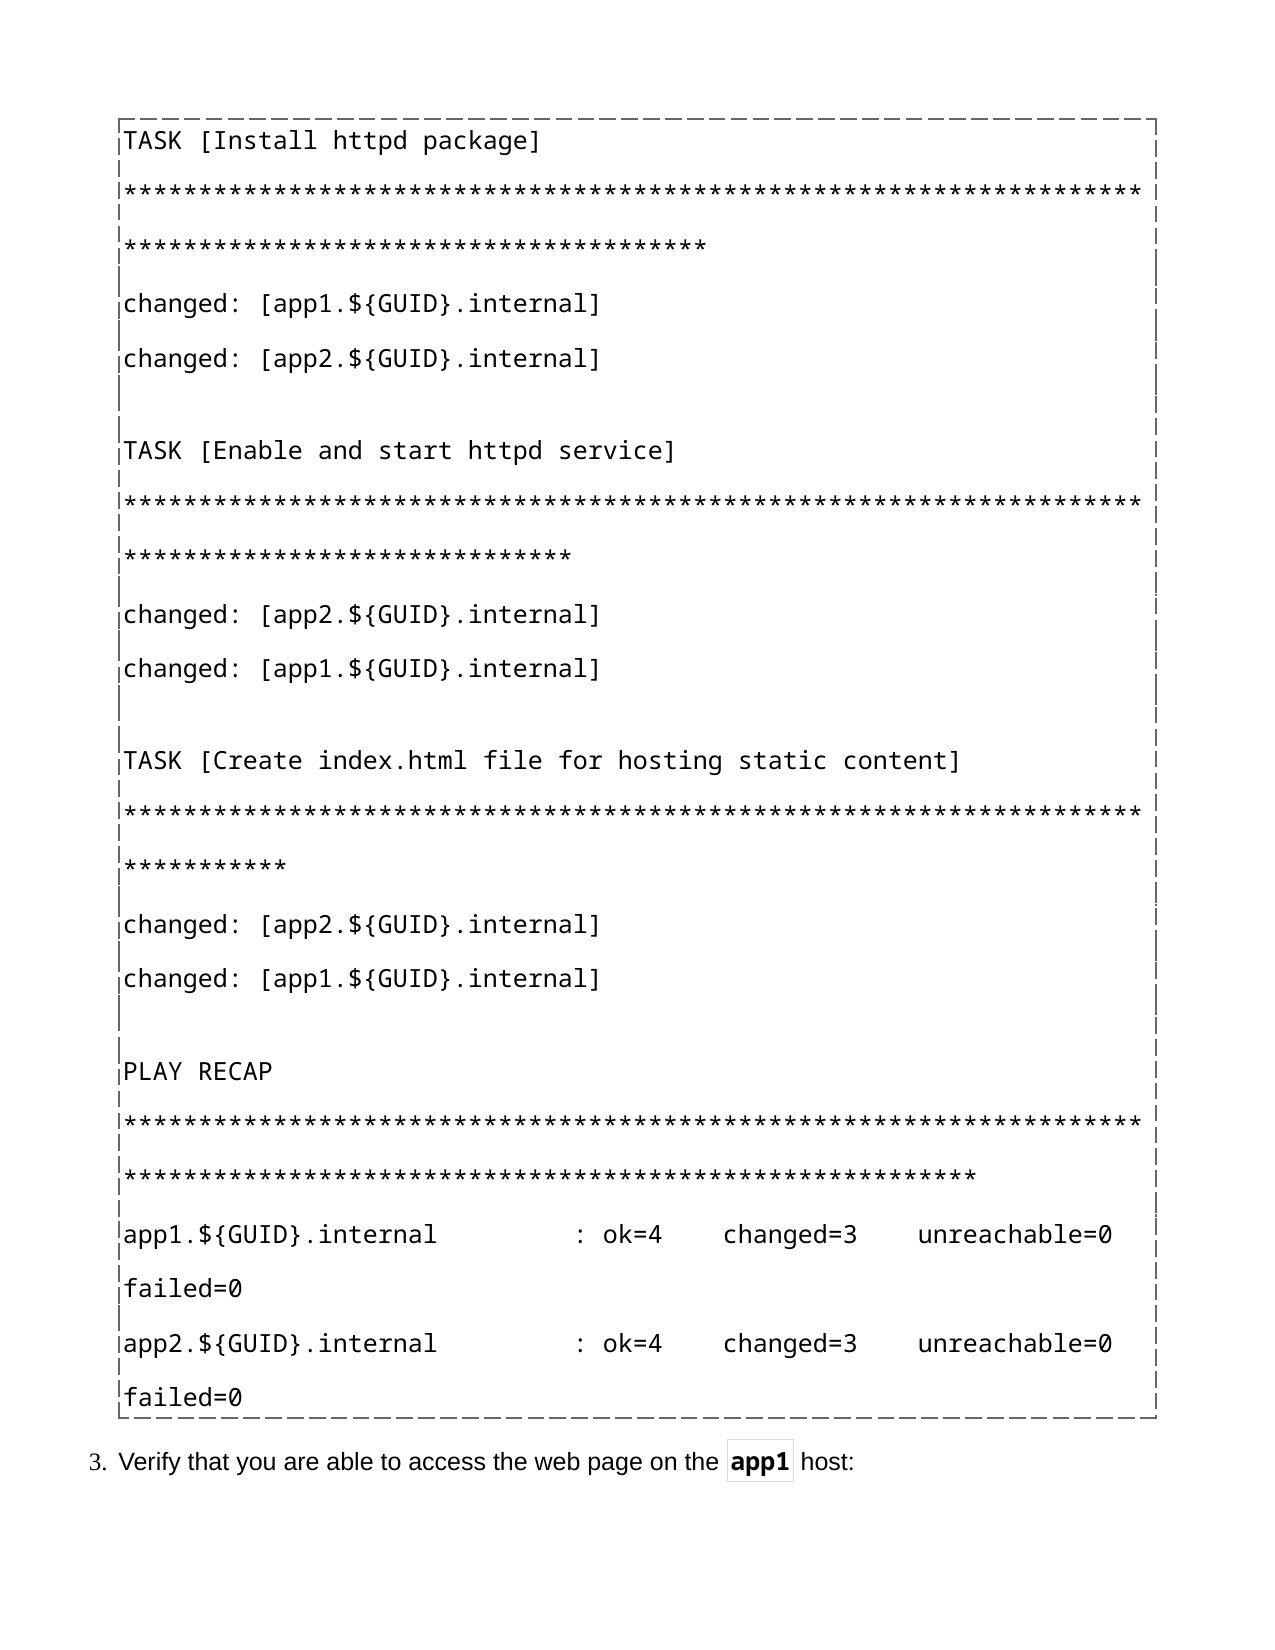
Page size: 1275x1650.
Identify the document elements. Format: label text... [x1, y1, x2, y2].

list changed: [app2.${GUID}.internal] [118, 902, 1157, 941]
list TASK [Install httpd package] *********************************************************************************************************** [118, 118, 1157, 266]
list app2.${GUID}.internal : ok=4 changed=3 unreachable=0 failed=0 [118, 1321, 1157, 1419]
list changed: [app2.${GUID}.internal] [118, 592, 1157, 630]
list changed: [app1.${GUID}.internal] [118, 282, 1157, 320]
list changed: [app1.${GUID}.internal] [118, 646, 1157, 685]
list TASK [Enable and start httpd service] ************************************************************************************************** [118, 428, 1157, 576]
list Verify that you are able to access the web page on the [118, 1439, 727, 1481]
list changed: [app2.${GUID}.internal] [118, 336, 1157, 374]
list app1.${GUID}.internal : ok=4 changed=3 unreachable=0 failed=0 [118, 1212, 1157, 1305]
list PLAY RECAP ***************************************************************************************************************************** [118, 1049, 1157, 1196]
list app1 [728, 1440, 793, 1481]
list host: [794, 1439, 1157, 1481]
list TASK [Create index.html file for hosting static content] ******************************************************************************* [118, 738, 1157, 886]
list changed: [app1.${GUID}.internal] [118, 956, 1157, 995]
